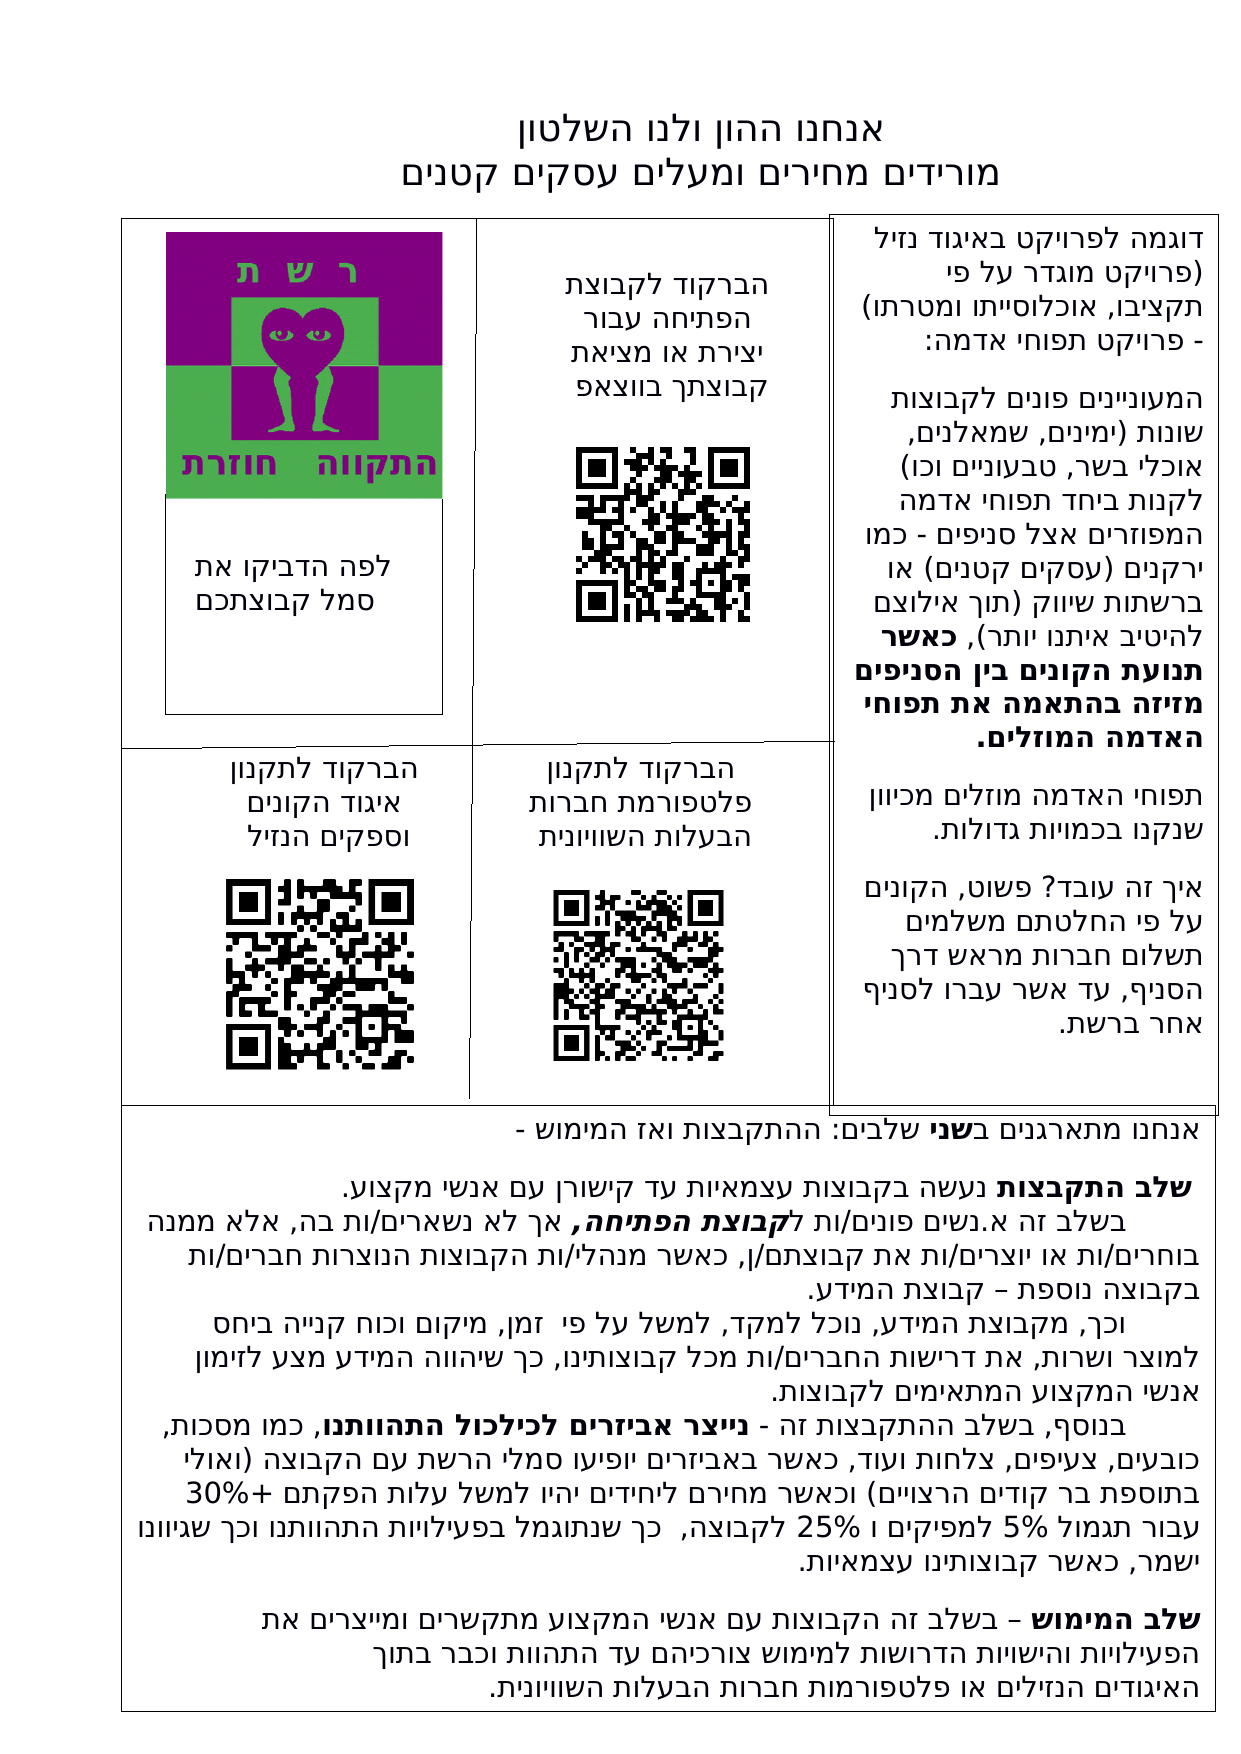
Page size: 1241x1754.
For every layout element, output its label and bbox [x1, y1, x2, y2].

picture [563, 434, 762, 636]
picture [166, 232, 444, 499]
picture [198, 851, 441, 1097]
picture [528, 864, 749, 1087]
